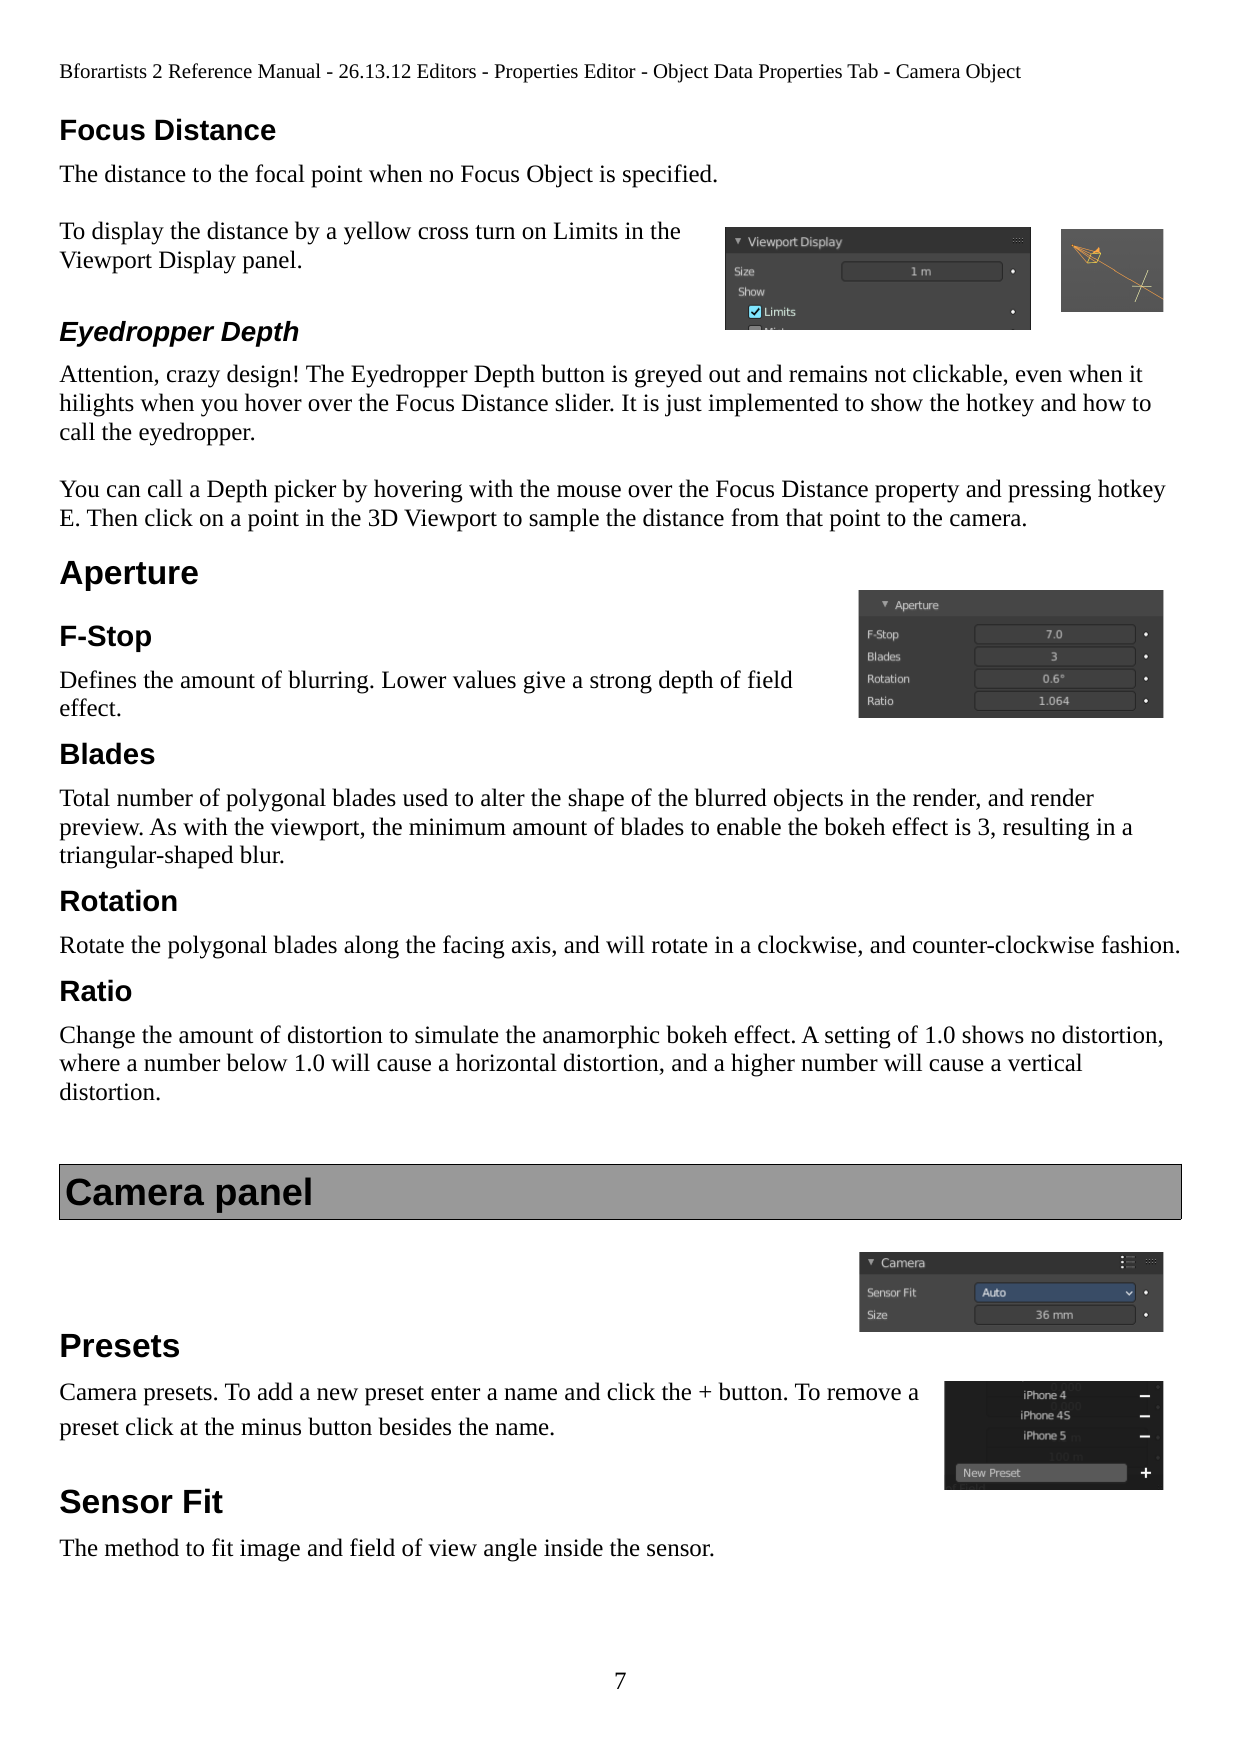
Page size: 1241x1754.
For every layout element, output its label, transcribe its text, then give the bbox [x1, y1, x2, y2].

subtitle Blades [59, 737, 1181, 771]
text Change the amount of distortion to simulate the anamorphic bokeh effect. A setting of 1.0 shows no distortion, where a number below 1.0 will cause a horizontal distortion, and a higher number will cause a vertical distortion. [59, 1020, 1181, 1106]
picture [859, 1252, 1164, 1332]
picture [858, 590, 1164, 718]
subtitle Rotation [59, 884, 1181, 918]
text Defines the amount of blurring. Lower values give a strong depth of field effect. [59, 665, 1181, 722]
text Total number of polygonal blades used to alter the shape of the blurred objects in the render, and render preview. As with the viewport, the minimum amount of blades to enable the bokeh effect is 3, resulting in a triangular-shaped blur. [59, 783, 1181, 869]
text The method to fit image and field of view angle inside the sensor. [59, 1533, 1181, 1561]
subtitle Aperture [59, 553, 1181, 591]
subtitle [1164, 618, 1181, 652]
text Camera presets. To add a new preset enter a name and click the + button. To remove a preset click at the minus button besides the name. [59, 1377, 1181, 1440]
text You can call a Depth picker by hovering with the mouse over the Focus Distance property and pressing hotkey E. Then click on a point in the 3D Viewport to sample the distance from that point to the camera. [59, 474, 1181, 532]
text The distance to the focal point when no Focus Object is specified. [59, 159, 1181, 188]
subtitle Presets [59, 1326, 1181, 1364]
text Attention, crazy design! The Eyedropper Depth button is greyed out and remains not clickable, even when it hilights when you hover over the Focus Distance slider. It is just implemented to show the hotkey and how to call the eyedropper. [59, 359, 1181, 446]
picture [1061, 229, 1164, 312]
subtitle Ratio [59, 973, 1181, 1007]
subtitle Focus Distance [59, 113, 1181, 146]
subtitle Sensor Fit [59, 1481, 1181, 1520]
picture [725, 227, 1031, 330]
subtitle Eyedropper Depth [59, 315, 1181, 347]
text To display the distance by a yellow cross turn on Limits in the Viewport Display panel. [59, 216, 1181, 274]
picture [944, 1381, 1164, 1490]
text Rotate the polygonal blades along the facing axis, and will rotate in a clockwise, and counter-clockwise fashion. [59, 930, 1181, 959]
table_header Camera panel [60, 1165, 1181, 1219]
subtitle F-Stop [59, 618, 858, 652]
